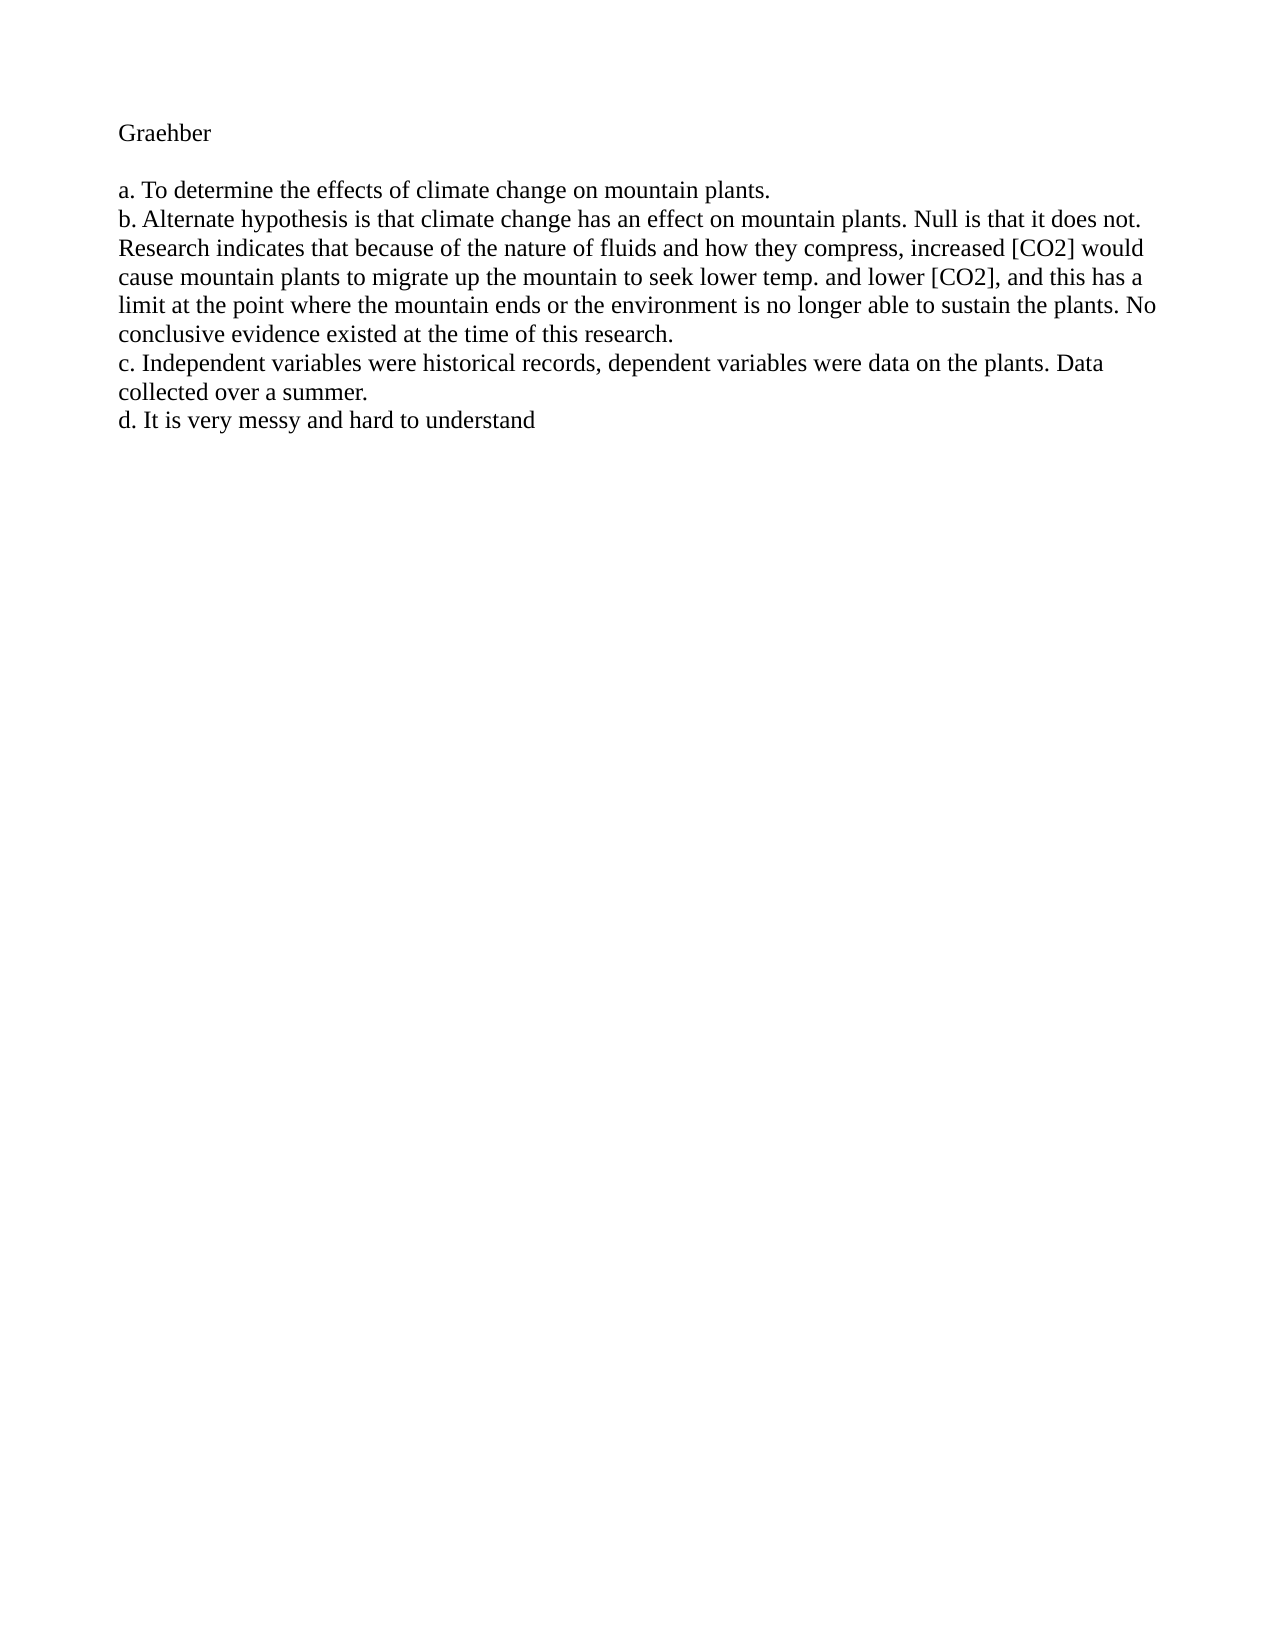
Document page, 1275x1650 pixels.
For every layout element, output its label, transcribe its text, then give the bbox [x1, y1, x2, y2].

text Graehber [118, 118, 1157, 147]
text d. It is very messy and hard to understand [118, 406, 1157, 434]
text b. Alternate hypothesis is that climate change has an effect on mountain plants. Null is that it does not. Research indicates that because of the nature of fluids and how they compress, increased [CO2] would cause mountain plants to migrate up the mountain to seek lower temp. and lower [CO2], and this has a limit at the point where the mountain ends or the environment is no longer able to sustain the plants. No conclusive evidence existed at the time of this research. [118, 204, 1157, 348]
text a. To determine the effects of climate change on mountain plants. [118, 176, 1157, 204]
text c. Independent variables were historical records, dependent variables were data on the plants. Data collected over a summer. [118, 348, 1157, 406]
